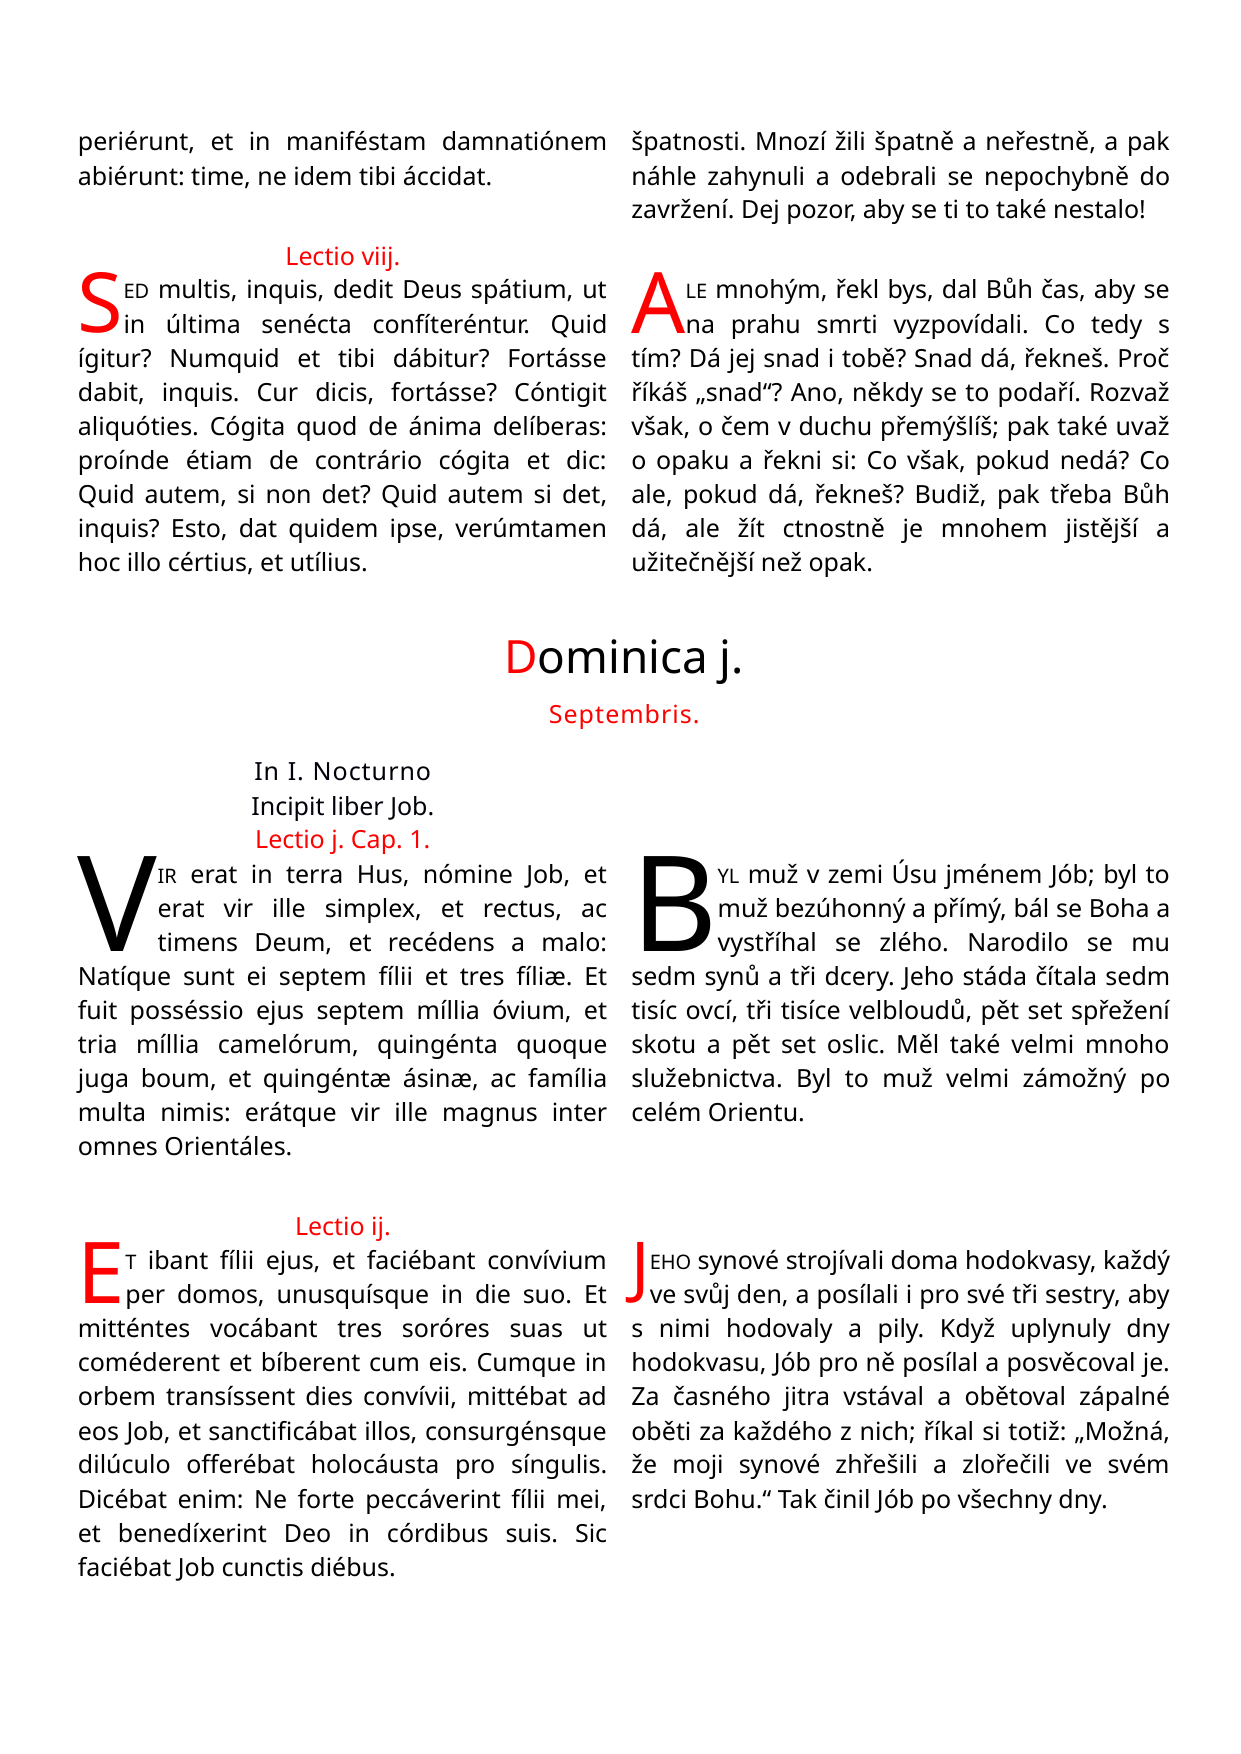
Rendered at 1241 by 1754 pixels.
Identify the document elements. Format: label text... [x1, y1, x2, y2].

table_cell Ale mnohým, řekl bys, dal Bůh čas, aby se na prahu smrti vyzpovídali. Co tedy s tím? Dá jej snad i tobě? Snad dá, řekneš. Proč říkáš „snad“? Ano, někdy se to podaří. Rozvaž však, o čem v duchu přemýšlíš; pak také uvaž o opaku a řekni si: Co však, pokud nedá? Co ale, pokud dá, řekneš? Budiž, pak třeba Bůh dá, ale žít ctnostně je mnohem jistější a užitečnější než opak. [619, 232, 1182, 619]
table_cell Dominica j. Septembris. [66, 619, 1182, 748]
table_cell Byl muž v zemi Úsu jménem Jób; byl to muž bezúhonný a přímý, bál se Boha a vystříhal se zlého. Narodilo se mu sedm synů a tři dcery. Jeho stáda čítala sedm tisíc ovcí, tři tisíce velbloudů, pět set spřežení skotu a pět set oslic. Měl také velmi mnoho služebnictva. Byl to muž velmi zámožný po celém Orientu. [619, 748, 1182, 1203]
table_cell Jeho synové strojívali doma hodokvasy, každý ve svůj den, a posílali i pro své tři sestry, aby s nimi hodovaly a pily. Když uplynuly dny hodokvasu, Jób pro ně posílal a posvěcoval je. Za časného jitra vstával a obětoval zápalné oběti za každého z nich; říkal si totiž: „Možná, že moji synové zhřešili a zlořečili ve svém srdci Bohu.“ Tak činil Jób po všechny dny. [619, 1203, 1182, 1623]
table_cell In I. Nocturno Incipit liber Job. Lectio j. Cap. 1. Vir erat in terra Hus, nómine Job, et erat vir ille simplex, et rectus, ac timens Deum, et recédens a malo: Natíque sunt ei septem fílii et tres fíliæ. Et fuit posséssio ejus septem míllia óvium, et tria míllia camelórum, quingénta quoque juga boum, et quingéntæ ásinæ, ac família multa nimis: erátque vir ille magnus inter omnes Orientáles. [66, 748, 619, 1203]
table_cell Lectio ij. Et ibant fílii ejus, et faciébant convívium per domos, unusquísque in die suo. Et mitténtes vocábant tres soróres suas ut coméderent et bíberent cum eis. Cumque in orbem transíssent dies convívii, mittébat ad eos Job, et sanctificábat illos, consurgénsque dilúculo offerébat holocáusta pro síngulis. Dicébat enim: Ne forte peccáverint fílii mei, et benedíxerint Deo in córdibus suis. Sic faciébat Job cunctis diébus. [66, 1203, 619, 1623]
table_cell špatnosti. Mnozí žili špatně a neřestně, a pak náhle zahynuli a odebrali se nepochybně do zavržení. Dej pozor, aby se ti to také nestalo! [619, 118, 1182, 232]
table_cell Lectio viij. Sed multis, inquis, dedit Deus spátium, ut in última senécta confíteréntur. Quid ígitur? Numquid et tibi dábitur? Fortásse dabit, inquis. Cur dicis, fortásse? Cóntigit aliquóties. Cógita quod de ánima delíberas: proínde étiam de contrário cógita et dic: Quid autem, si non det? Quid autem si det, inquis? Esto, dat quidem ipse, verúmtamen hoc illo cértius, et utílius. [66, 232, 619, 619]
table_cell periérunt, et in maniféstam damnatiónem abiérunt: time, ne idem tibi áccidat. [66, 118, 619, 232]
